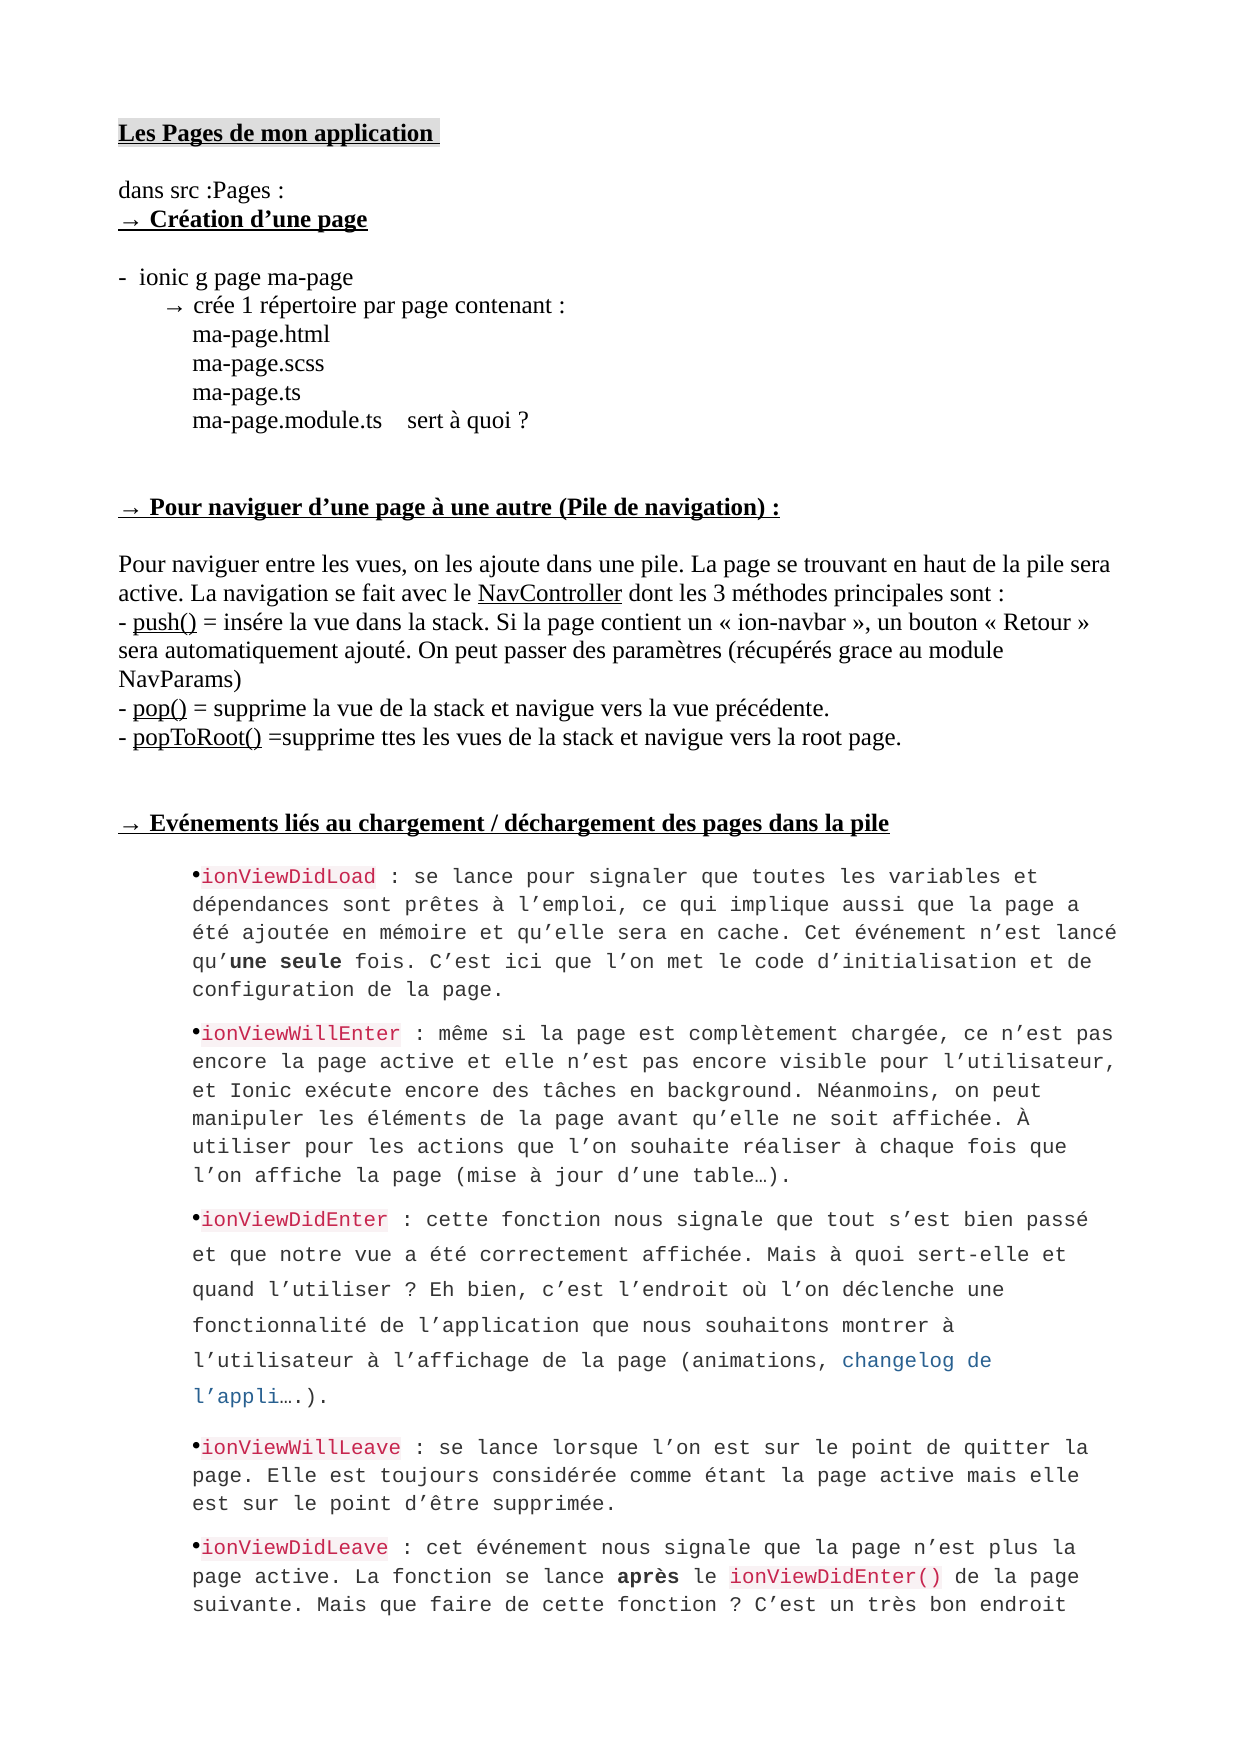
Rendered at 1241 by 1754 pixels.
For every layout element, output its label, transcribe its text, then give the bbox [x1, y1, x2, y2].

list ionViewDidLoad : se lance pour signaler que toutes les variables et dépendances sont prêtes à l’emploi, ce qui implique aussi que la page a été ajoutée en mémoire et qu’elle sera en cache. Cet événement n’est lancé qu’une seule fois. C’est ici que l’on met le code d’initialisation et de configuration de la page. [118, 866, 1122, 1003]
text - push() = insére la vue dans la stack. Si la page contient un « ion-navbar », un bouton « Retour » sera automatiquement ajouté. On peut passer des paramètres (récupérés grace au module NavParams) [118, 607, 1122, 693]
text ma-page.html [118, 319, 1122, 348]
text ma-page.ts [118, 377, 1122, 406]
text dans src :Pages : [118, 176, 1122, 204]
text - pop() = supprime la vue de la stack et navigue vers la vue précédente. [118, 693, 1122, 722]
text → Pour naviguer d’une page à une autre (Pile de navigation) : [118, 492, 1122, 521]
text Pour naviguer entre les vues, on les ajoute dans une pile. La page se trouvant en haut de la pile sera active. La navigation se fait avec le NavController dont les 3 méthodes principales sont : [118, 549, 1122, 607]
text ma-page.module.ts sert à quoi ? [118, 406, 1122, 434]
text → Evénements liés au chargement / déchargement des pages dans la pile [118, 808, 1122, 837]
list ionViewDidEnter : cette fonction nous signale que tout s’est bien passé et que notre vue a été correctement affichée. Mais à quoi sert-elle et quand l’utiliser ? Eh bien, c’est l’endroit où l’on déclenche une fonctionnalité de l’application que nous souhaitons montrer à l’utilisateur à l’affichage de la page (animations, changelog de l’appli….). [118, 1208, 1122, 1409]
text - ionic g page ma-page [118, 262, 1122, 291]
list ionViewWillEnter : même si la page est complètement chargée, ce n’est pas encore la page active et elle n’est pas encore visible pour l’utilisateur, et Ionic exécute encore des tâches en background. Néanmoins, on peut manipuler les éléments de la page avant qu’elle ne soit affichée. À utiliser pour les actions que l’on souhaite réaliser à chaque fois que l’on affiche la page (mise à jour d’une table…). [118, 1023, 1122, 1188]
text ma-page.scss [118, 348, 1122, 377]
list ionViewWillLeave : se lance lorsque l’on est sur le point de quitter la page. Elle est toujours considérée comme étant la page active mais elle est sur le point d’être supprimée. [118, 1437, 1122, 1517]
text - popToRoot() =supprime ttes les vues de la stack et navigue vers la root page. [118, 722, 1122, 751]
text → crée 1 répertoire par page contenant : [118, 291, 1122, 319]
text Les Pages de mon application [118, 118, 1122, 147]
text → Création d’une page [118, 204, 1122, 233]
list ionViewDidLeave : cet événement nous signale que la page n’est plus la page active. La fonction se lance après le ionViewDidEnter() de la page suivante. Mais que faire de cette fonction ? C’est un très bon endroit [118, 1537, 1122, 1618]
